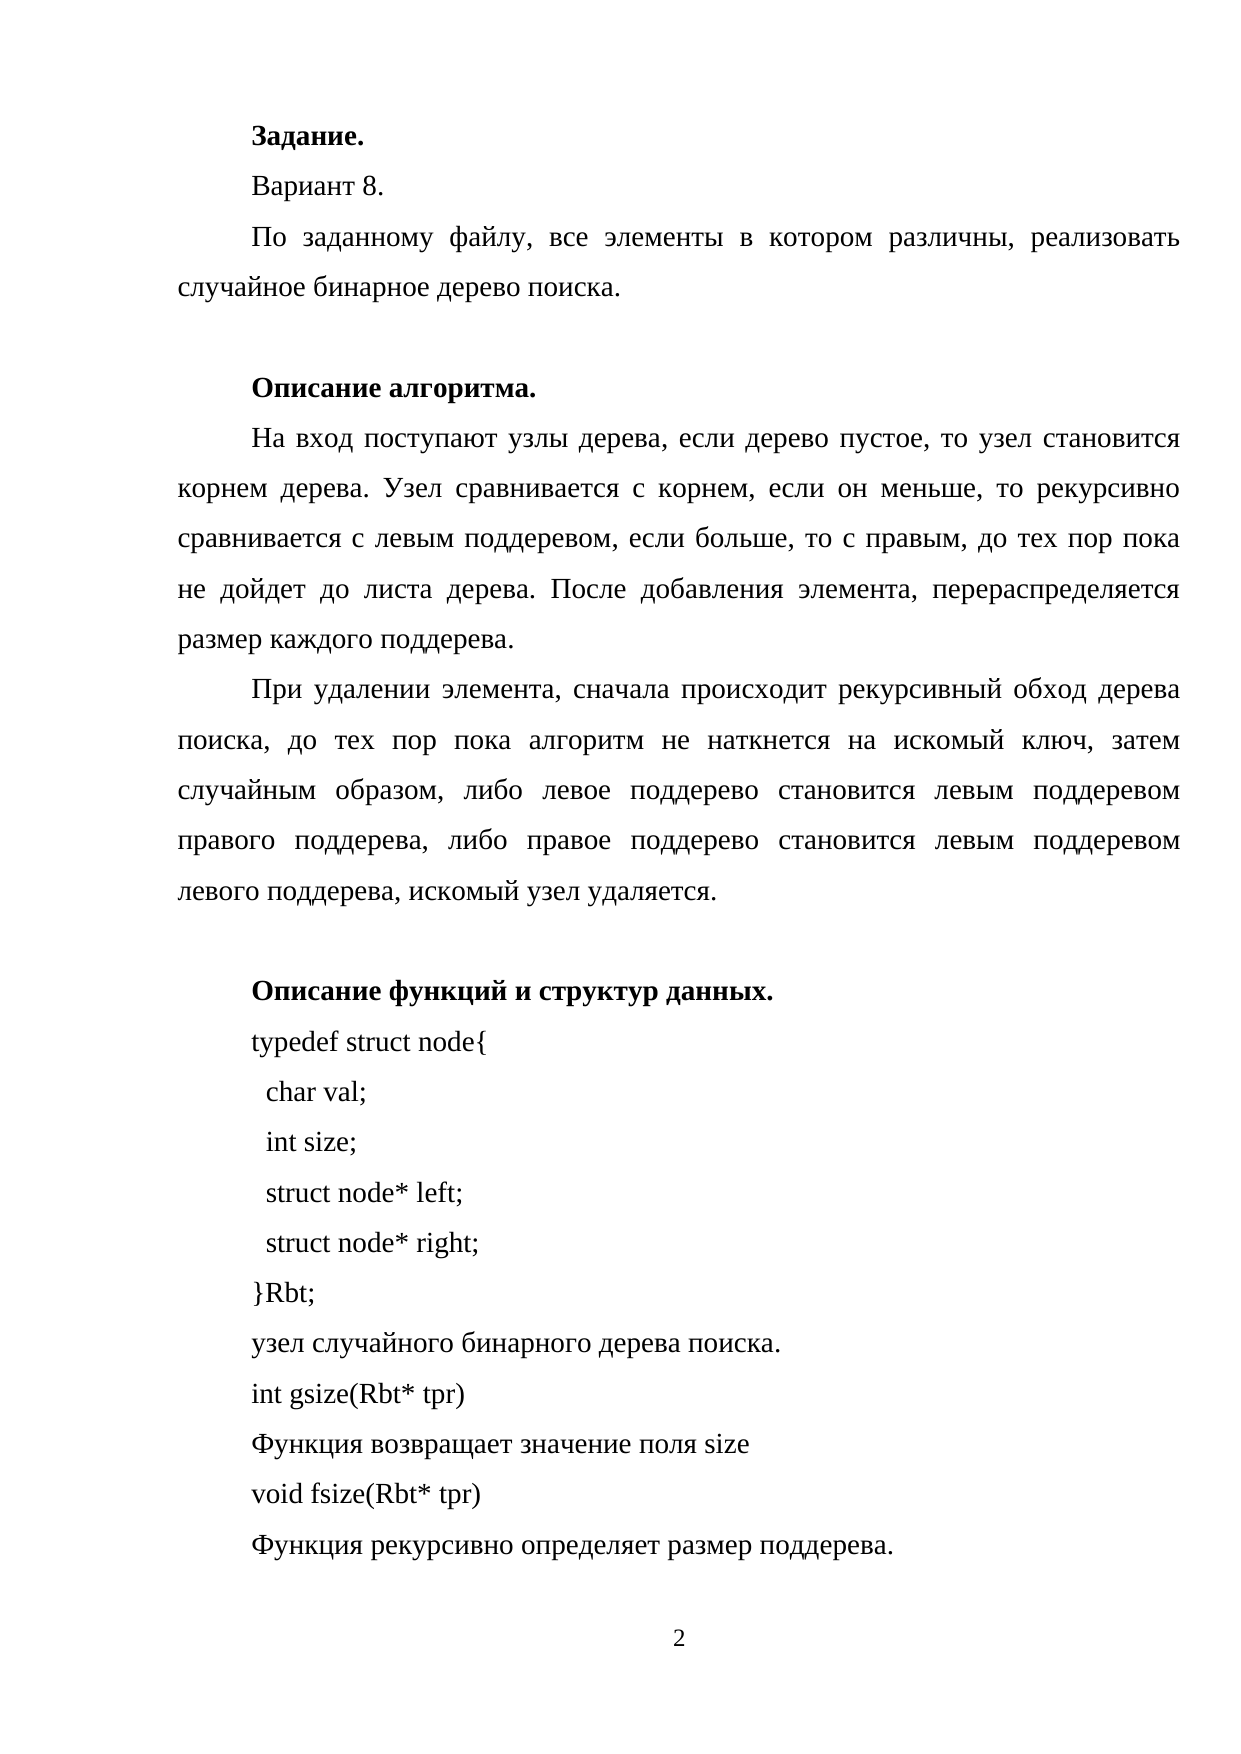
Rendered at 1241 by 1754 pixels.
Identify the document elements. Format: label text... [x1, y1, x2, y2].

text int gsize(Rbt* tpr) [177, 1376, 1181, 1409]
text int size; [177, 1124, 1181, 1158]
text }Rbt; [177, 1275, 1181, 1309]
text узел случайного бинарного дерева поиска. [177, 1326, 1181, 1359]
text Описание функций и структур данных. [177, 973, 1181, 1007]
subtitle По заданному файлу, все элементы в котором различны, реализовать случайное бинарное дерево поиска. [177, 219, 1181, 303]
text Вариант 8. [177, 168, 1181, 202]
text void fsize(Rbt* tpr) [177, 1477, 1181, 1510]
text Описание алгоритма. [177, 370, 1181, 403]
text Задание. [177, 118, 1181, 152]
text Функция возвращает значение поля size [177, 1426, 1181, 1460]
text typedef struct node{ [177, 1024, 1181, 1057]
text struct node* left; [177, 1175, 1181, 1208]
text char val; [177, 1074, 1181, 1108]
text struct node* right; [177, 1225, 1181, 1258]
text Функция рекурсивно определяет размер поддерева. [177, 1527, 1181, 1560]
text На вход поступают узлы дерева, если дерево пустое, то узел становится корнем дерева. Узел сравнивается с корнем, если он меньше, то рекурсивно сравнивается с левым поддеревом, если больше, то с правым, до тех пор пока не дойдет до листа дерева. После добавления элемента, перераспределяется размер каждого поддерева. [177, 420, 1181, 655]
text При удалении элемента, сначала происходит рекурсивный обход дерева поиска, до тех пор пока алгоритм не наткнется на искомый ключ, затем случайным образом, либо левое поддерево становится левым поддеревом правого поддерева, либо правое поддерево становится левым поддеревом левого поддерева, искомый узел удаляется. [177, 672, 1181, 906]
